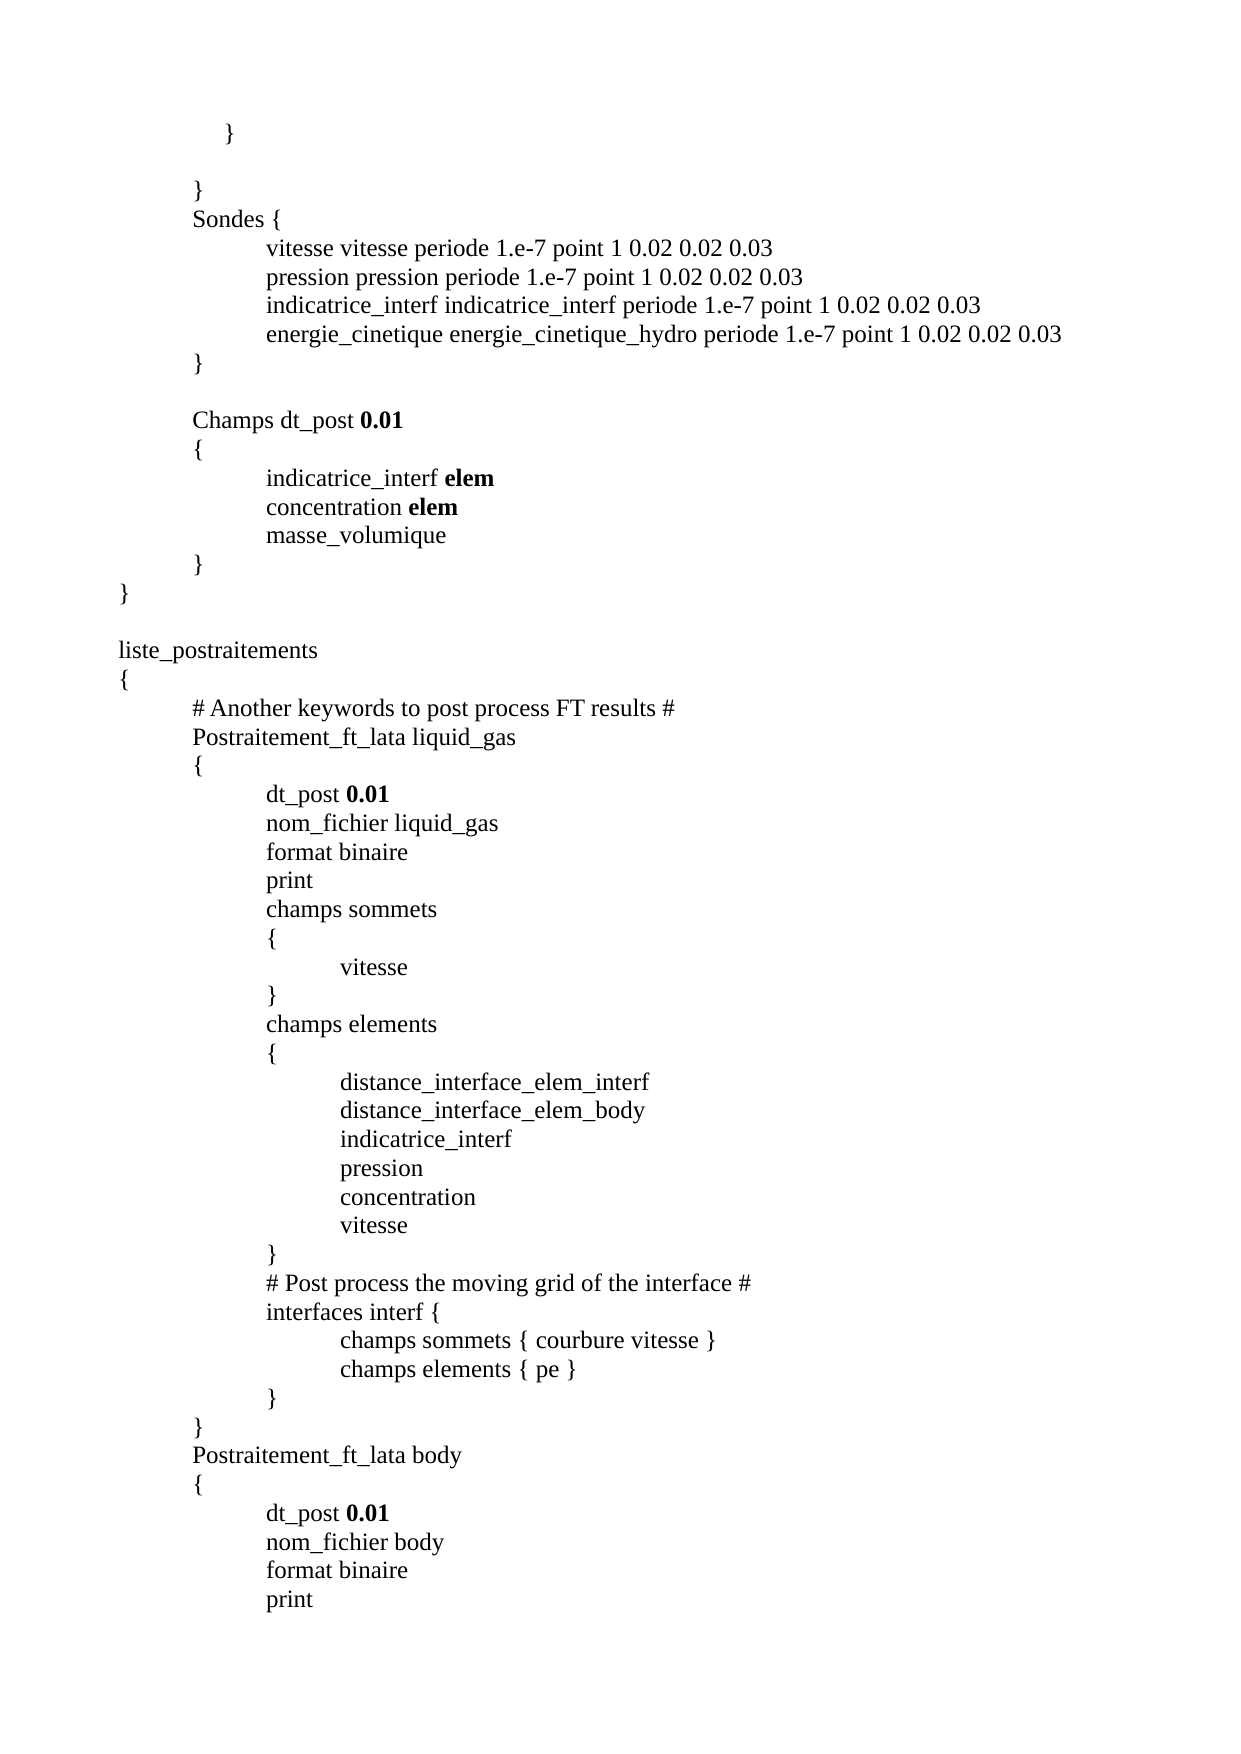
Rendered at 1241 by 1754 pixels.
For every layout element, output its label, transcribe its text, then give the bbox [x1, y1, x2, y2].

text dt_post 0.01 [118, 779, 1122, 808]
text } [118, 118, 1122, 147]
text champs elements { pe } [118, 1354, 1122, 1383]
text } [118, 176, 1122, 204]
text energie_cinetique energie_cinetique_hydro periode 1.e-7 point 1 0.02 0.02 0.03 [118, 319, 1122, 348]
text # Another keywords to post process FT results # [118, 693, 1122, 722]
text print [118, 1584, 1122, 1613]
text } [118, 1383, 1122, 1412]
text { [118, 923, 1122, 952]
text concentration [118, 1182, 1122, 1211]
text indicatrice_interf indicatrice_interf periode 1.e-7 point 1 0.02 0.02 0.03 [118, 291, 1122, 319]
text masse_volumique [118, 521, 1122, 549]
text Sondes { [118, 204, 1122, 233]
text dt_post 0.01 [118, 1498, 1122, 1527]
text interfaces interf { [118, 1297, 1122, 1326]
text } [118, 578, 1122, 607]
text champs elements [118, 1009, 1122, 1038]
text { [118, 1469, 1122, 1498]
text Champs dt_post 0.01 [118, 406, 1122, 434]
text } [118, 1239, 1122, 1268]
text champs sommets { courbure vitesse } [118, 1326, 1122, 1354]
text format binaire [118, 1556, 1122, 1584]
text nom_fichier body [118, 1527, 1122, 1556]
text } [118, 348, 1122, 377]
text pression pression periode 1.e-7 point 1 0.02 0.02 0.03 [118, 262, 1122, 291]
text champs sommets [118, 894, 1122, 923]
text vitesse [118, 952, 1122, 981]
text Postraitement_ft_lata liquid_gas [118, 722, 1122, 751]
text print [118, 866, 1122, 894]
text { [118, 434, 1122, 463]
text { [118, 664, 1122, 693]
text { [118, 751, 1122, 779]
text indicatrice_interf elem [118, 463, 1122, 492]
text liste_postraitements [118, 636, 1122, 664]
text } [118, 1412, 1122, 1441]
text concentration elem [118, 492, 1122, 521]
text pression [118, 1153, 1122, 1182]
text } [118, 549, 1122, 578]
text { [118, 1038, 1122, 1067]
text distance_interface_elem_body [118, 1096, 1122, 1124]
text # Post process the moving grid of the interface # [118, 1268, 1122, 1297]
text format binaire [118, 837, 1122, 866]
text Postraitement_ft_lata body [118, 1441, 1122, 1469]
text vitesse [118, 1211, 1122, 1239]
text distance_interface_elem_interf [118, 1067, 1122, 1096]
text nom_fichier liquid_gas [118, 808, 1122, 837]
text } [118, 981, 1122, 1009]
text indicatrice_interf [118, 1124, 1122, 1153]
text vitesse vitesse periode 1.e-7 point 1 0.02 0.02 0.03 [118, 233, 1122, 262]
